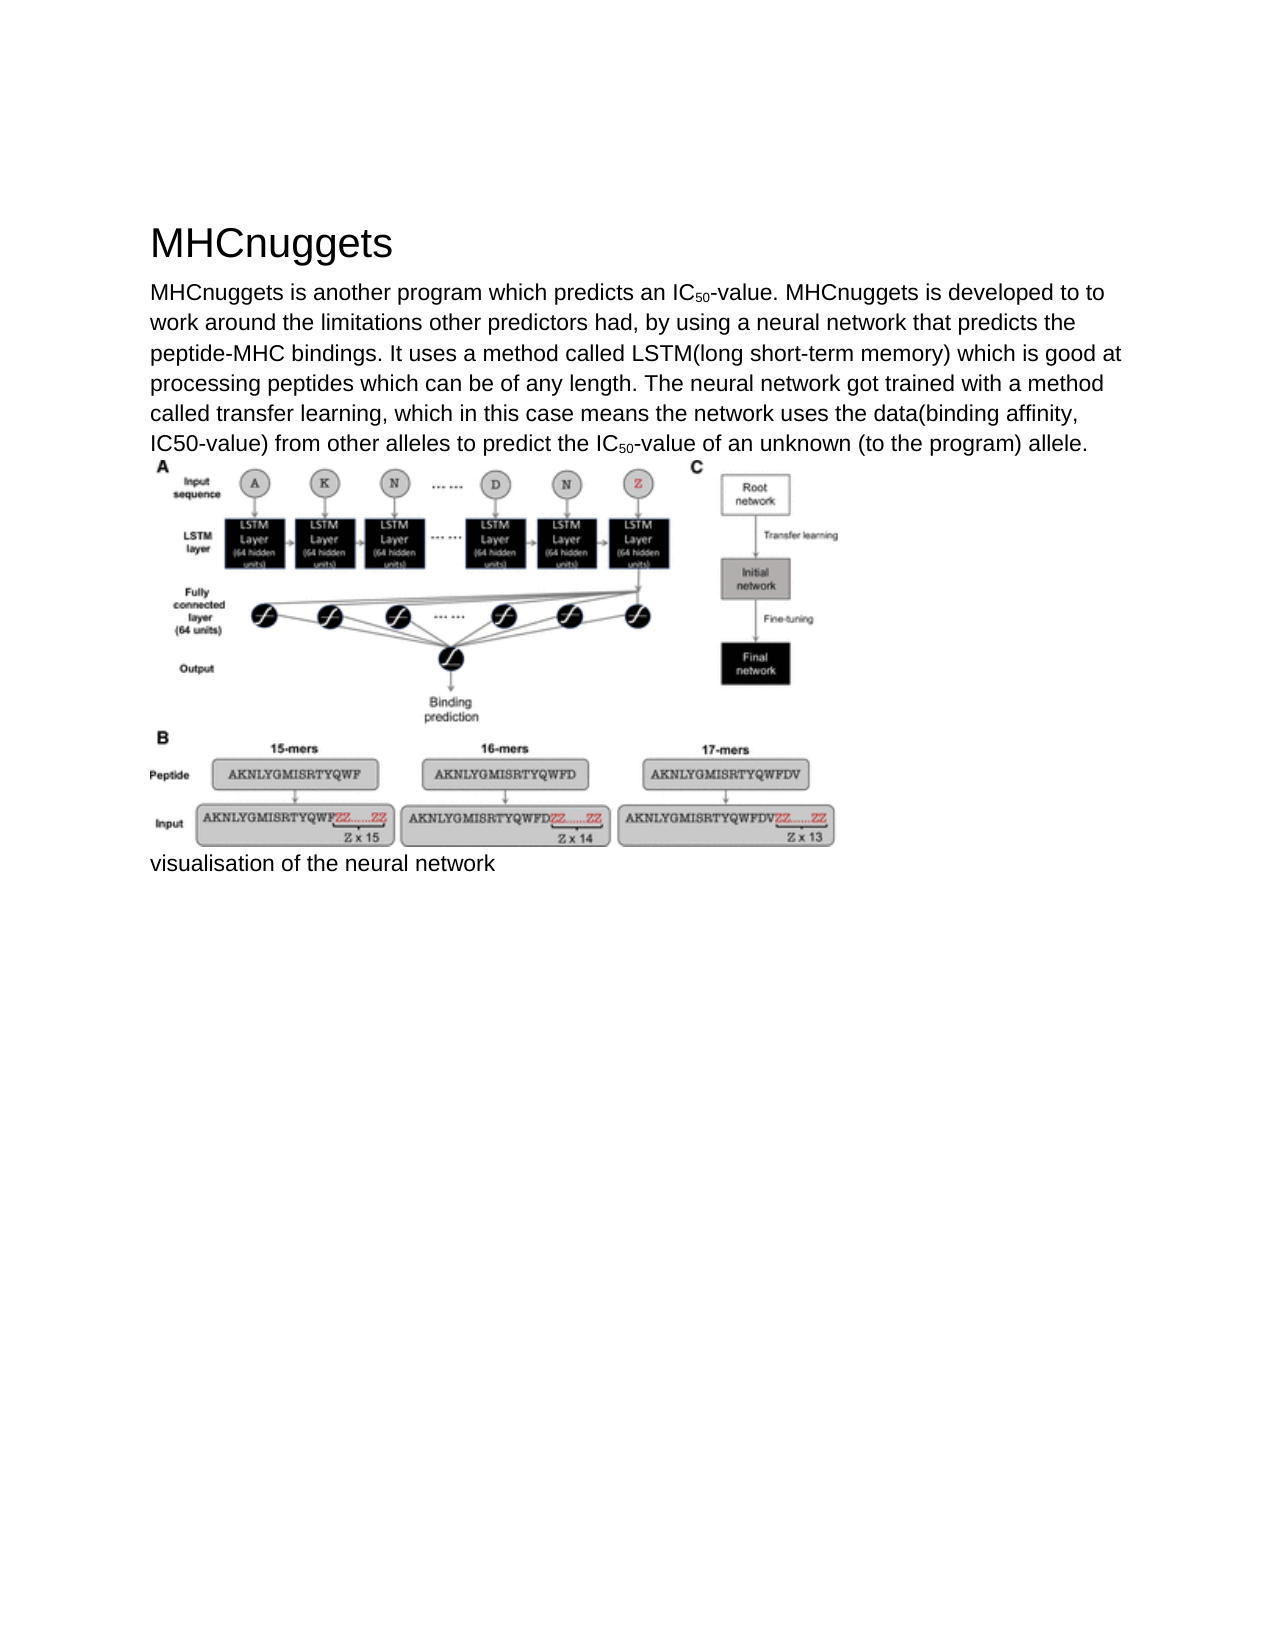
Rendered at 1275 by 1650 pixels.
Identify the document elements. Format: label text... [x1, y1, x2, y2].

text visualisation of the neural network [150, 850, 1125, 877]
subtitle MHCnuggets [150, 219, 1125, 267]
text MHCnuggets is another program which predicts an IC50-value. MHCnuggets is developed to to work around the limitations other predictors had, by using a neural network that predicts the peptide-MHC bindings. It uses a method called LSTM(long short-term memory) which is good at processing peptides which can be of any length. The neural network got trained with a method called transfer learning, which in this case means the network uses the data(binding affinity, IC50-value) from other alleles to predict the IC50-value of an unknown (to the program) allele. [150, 279, 1125, 457]
picture [150, 460, 838, 847]
